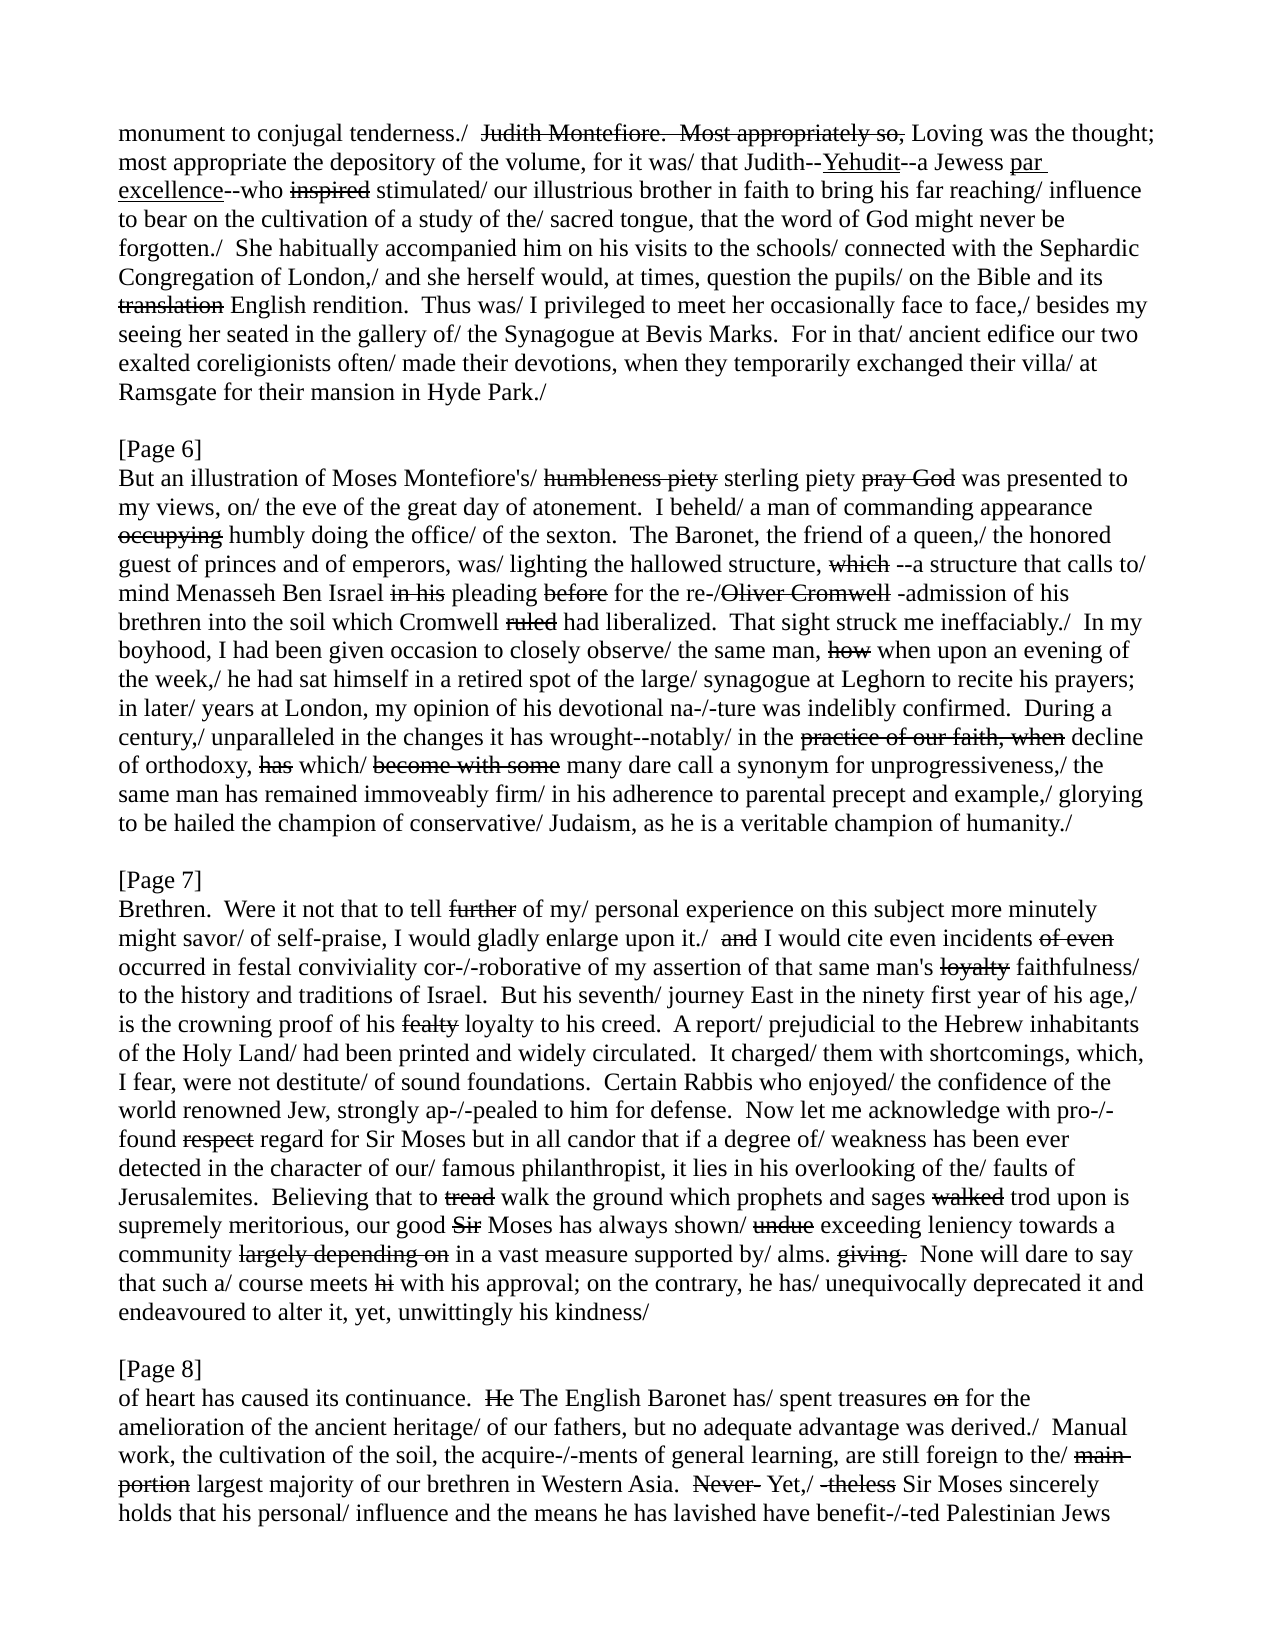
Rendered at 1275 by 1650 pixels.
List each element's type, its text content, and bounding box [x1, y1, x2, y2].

text But an illustration of Moses Montefiore's/ humbleness piety sterling piety pray God was presented to my views, on/ the eve of the great day of atonement. I beheld/ a man of commanding appearance occupying humbly doing the office/ of the sexton. The Baronet, the friend of a queen,/ the honored guest of princes and of emperors, was/ lighting the hallowed structure, which --a structure that calls to/ mind Menasseh Ben Israel in his pleading before for the re-/Oliver Cromwell -admission of his brethren into the soil which Cromwell ruled had liberalized. That sight struck me ineffaciably./ In my boyhood, I had been given occasion to closely observe/ the same man, how when upon an evening of the week,/ he had sat himself in a retired spot of the large/ synagogue at Leghorn to recite his prayers; in later/ years at London, my opinion of his devotional na-/-ture was indelibly confirmed. During a century,/ unparalleled in the changes it has wrought--notably/ in the practice of our faith, when decline of orthodoxy, has which/ become with some many dare call a synonym for unprogressiveness,/ the same man has remained immoveably firm/ in his adherence to parental precept and example,/ glorying to be hailed the champion of conservative/ Judaism, as he is a veritable champion of humanity./ [118, 463, 1157, 837]
text monument to conjugal tenderness./ Judith Montefiore. Most appropriately so, Loving was the thought; most appropriate the depository of the volume, for it was/ that Judith--Yehudit--a Jewess par excellence--who inspired stimulated/ our illustrious brother in faith to bring his far reaching/ influence to bear on the cultivation of a study of the/ sacred tongue, that the word of God might never be forgotten./ She habitually accompanied him on his visits to the schools/ connected with the Sephardic Congregation of London,/ and she herself would, at times, question the pupils/ on the Bible and its translation English rendition. Thus was/ I privileged to meet her occasionally face to face,/ besides my seeing her seated in the gallery of/ the Synagogue at Bevis Marks. For in that/ ancient edifice our two exalted coreligionists often/ made their devotions, when they temporarily exchanged their villa/ at Ramsgate for their mansion in Hyde Park./ [118, 118, 1157, 406]
text of heart has caused its continuance. He The English Baronet has/ spent treasures on for the amelioration of the ancient heritage/ of our fathers, but no adequate advantage was derived./ Manual work, the cultivation of the soil, the acquire-/-ments of general learning, are still foreign to the/ main portion largest majority of our brethren in Western Asia. Never- Yet,/ -theless Sir Moses sincerely holds that his personal/ influence and the means he has lavished have benefit-/-ted Palestinian Jews [118, 1383, 1157, 1527]
text [Page 6] [118, 434, 1157, 463]
text [Page 7] [118, 866, 1157, 894]
text [Page 8] [118, 1354, 1157, 1383]
text Brethren. Were it not that to tell further of my/ personal experience on this subject more minutely might savor/ of self-praise, I would gladly enlarge upon it./ and I would cite even incidents of even occurred in festal conviviality cor-/-roborative of my assertion of that same man's loyalty faithfulness/ to the history and traditions of Israel. But his seventh/ journey East in the ninety first year of his age,/ is the crowning proof of his fealty loyalty to his creed. A report/ prejudicial to the Hebrew inhabitants of the Holy Land/ had been printed and widely circulated. It charged/ them with shortcomings, which, I fear, were not destitute/ of sound foundations. Certain Rabbis who enjoyed/ the confidence of the world renowned Jew, strongly ap-/-pealed to him for defense. Now let me acknowledge with pro-/-found respect regard for Sir Moses but in all candor that if a degree of/ weakness has been ever detected in the character of our/ famous philanthropist, it lies in his overlooking of the/ faults of Jerusalemites. Believing that to tread walk the ground which prophets and sages walked trod upon is supremely meritorious, our good Sir Moses has always shown/ undue exceeding leniency towards a community largely depending on in a vast measure supported by/ alms. giving. None will dare to say that such a/ course meets hi with his approval; on the contrary, he has/ unequivocally deprecated it and endeavoured to alter it, yet, unwittingly his kindness/ [118, 894, 1157, 1326]
